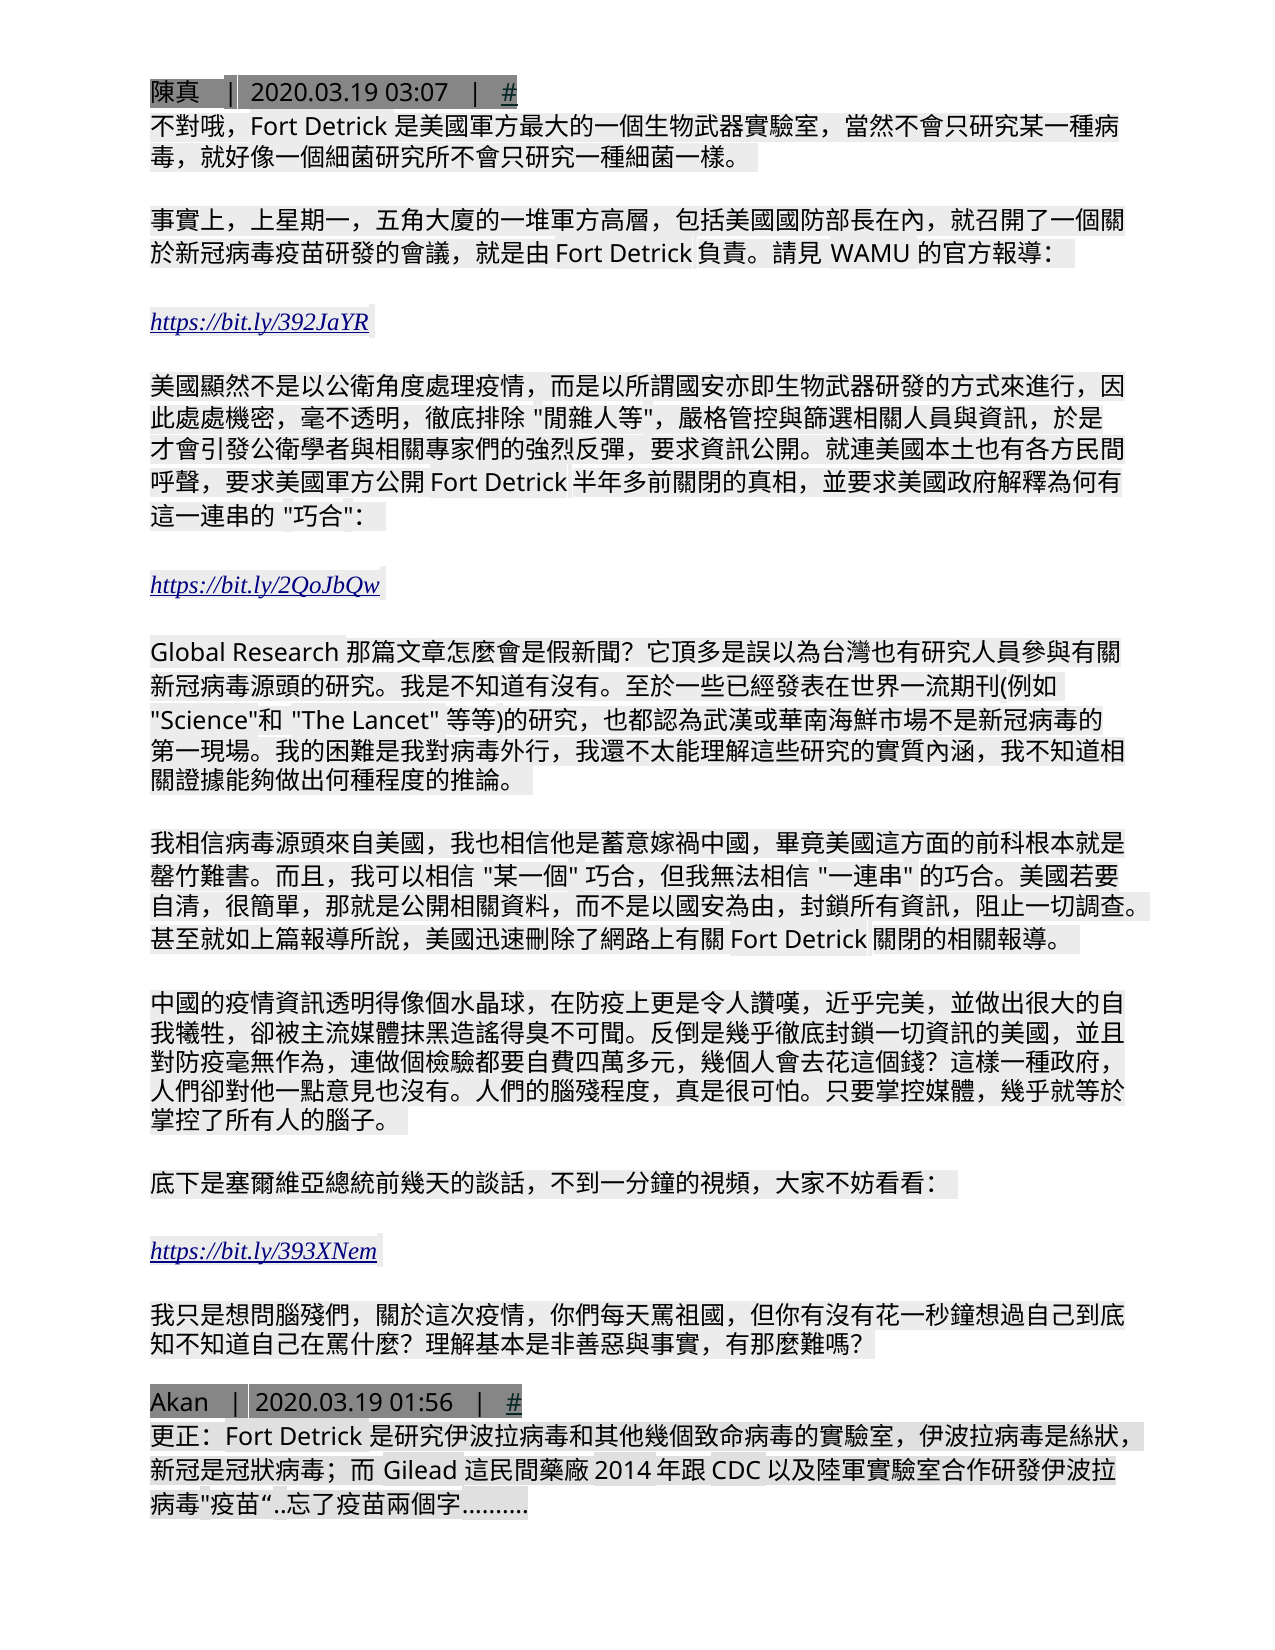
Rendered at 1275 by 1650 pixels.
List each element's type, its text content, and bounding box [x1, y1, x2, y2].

text 更正：Fort Detrick 是研究伊波拉病毒和其他幾個致命病毒的實驗室，伊波拉病毒是絲狀，新冠是冠狀病毒；而 Gilead 這民間藥廠2014年跟CDC以及陸軍實驗室合作研發伊波拉病毒"疫苗“..忘了疫苗兩個字.......... [150, 1418, 1125, 1520]
text Akan | 2020.03.19 01:56 | # [150, 1384, 1125, 1418]
text 不對哦，Fort Detrick 是美國軍方最大的一個生物武器實驗室，當然不會只研究某一種病毒，就好像一個細菌研究所不會只研究一種細菌一樣。 事實上，上星期一，五角大廈的一堆軍方高層，包括美國國防部長在內，就召開了一個關於新冠病毒疫苗研發的會議，就是由Fort Detrick負責。請見 WAMU 的官方報導： https://bit.ly/392JaYR 美國顯然不是以公衛角度處理疫情，而是以所謂國安亦即生物武器研發的方式來進行，因此處處機密，毫不透明，徹底排除 "閒雜人等"，嚴格管控與篩選相關人員與資訊，於是才會引發公衛學者與相關專家們的強烈反彈，要求資訊公開。就連美國本土也有各方民間呼聲，要求美國軍方公開Fort Detrick半年多前關閉的真相，並要求美國政府解釋為何有這一連串的 "巧合"： https://bit.ly/2QoJbQw Global Research 那篇文章怎麼會是假新聞？它頂多是誤以為台灣也有研究人員參與有關新冠病毒源頭的研究。我是不知道有沒有。至於一些已經發表在世界一流期刊(例如 "Science"和 "The Lancet" 等等)的研究，也都認為武漢或華南海鮮市場不是新冠病毒的第一現場。我的困難是我對病毒外行，我還不太能理解這些研究的實質內涵，我不知道相關證據能夠做出何種程度的推論。 我相信病毒源頭來自美國，我也相信他是蓄意嫁禍中國，畢竟美國這方面的前科根本就是罄竹難書。而且，我可以相信 "某一個" 巧合，但我無法相信 "一連串" 的巧合。美國若要自清，很簡單，那就是公開相關資料，而不是以國安為由，封鎖所有資訊，阻止一切調查。甚至就如上篇報導所說，美國迅速刪除了網路上有關Fort Detrick關閉的相關報導。 中國的疫情資訊透明得像個水晶球，在防疫上更是令人讚嘆，近乎完美，並做出很大的自我犧牲，卻被主流媒體抹黑造謠得臭不可聞。反倒是幾乎徹底封鎖一切資訊的美國，並且對防疫毫無作為，連做個檢驗都要自費四萬多元，幾個人會去花這個錢？這樣一種政府，人們卻對他一點意見也沒有。人們的腦殘程度，真是很可怕。只要掌控媒體，幾乎就等於掌控了所有人的腦子。 底下是塞爾維亞總統前幾天的談話，不到一分鐘的視頻，大家不妨看看： https://bit.ly/393XNem 我只是想問腦殘們，關於這次疫情，你們每天罵祖國，但你有沒有花一秒鐘想過自己到底知不知道自己在罵什麼？理解基本是非善惡與事實，有那麼難嗎？ [150, 109, 1125, 1359]
text 陳真 | 2020.03.19 03:07 | # [150, 75, 1125, 109]
